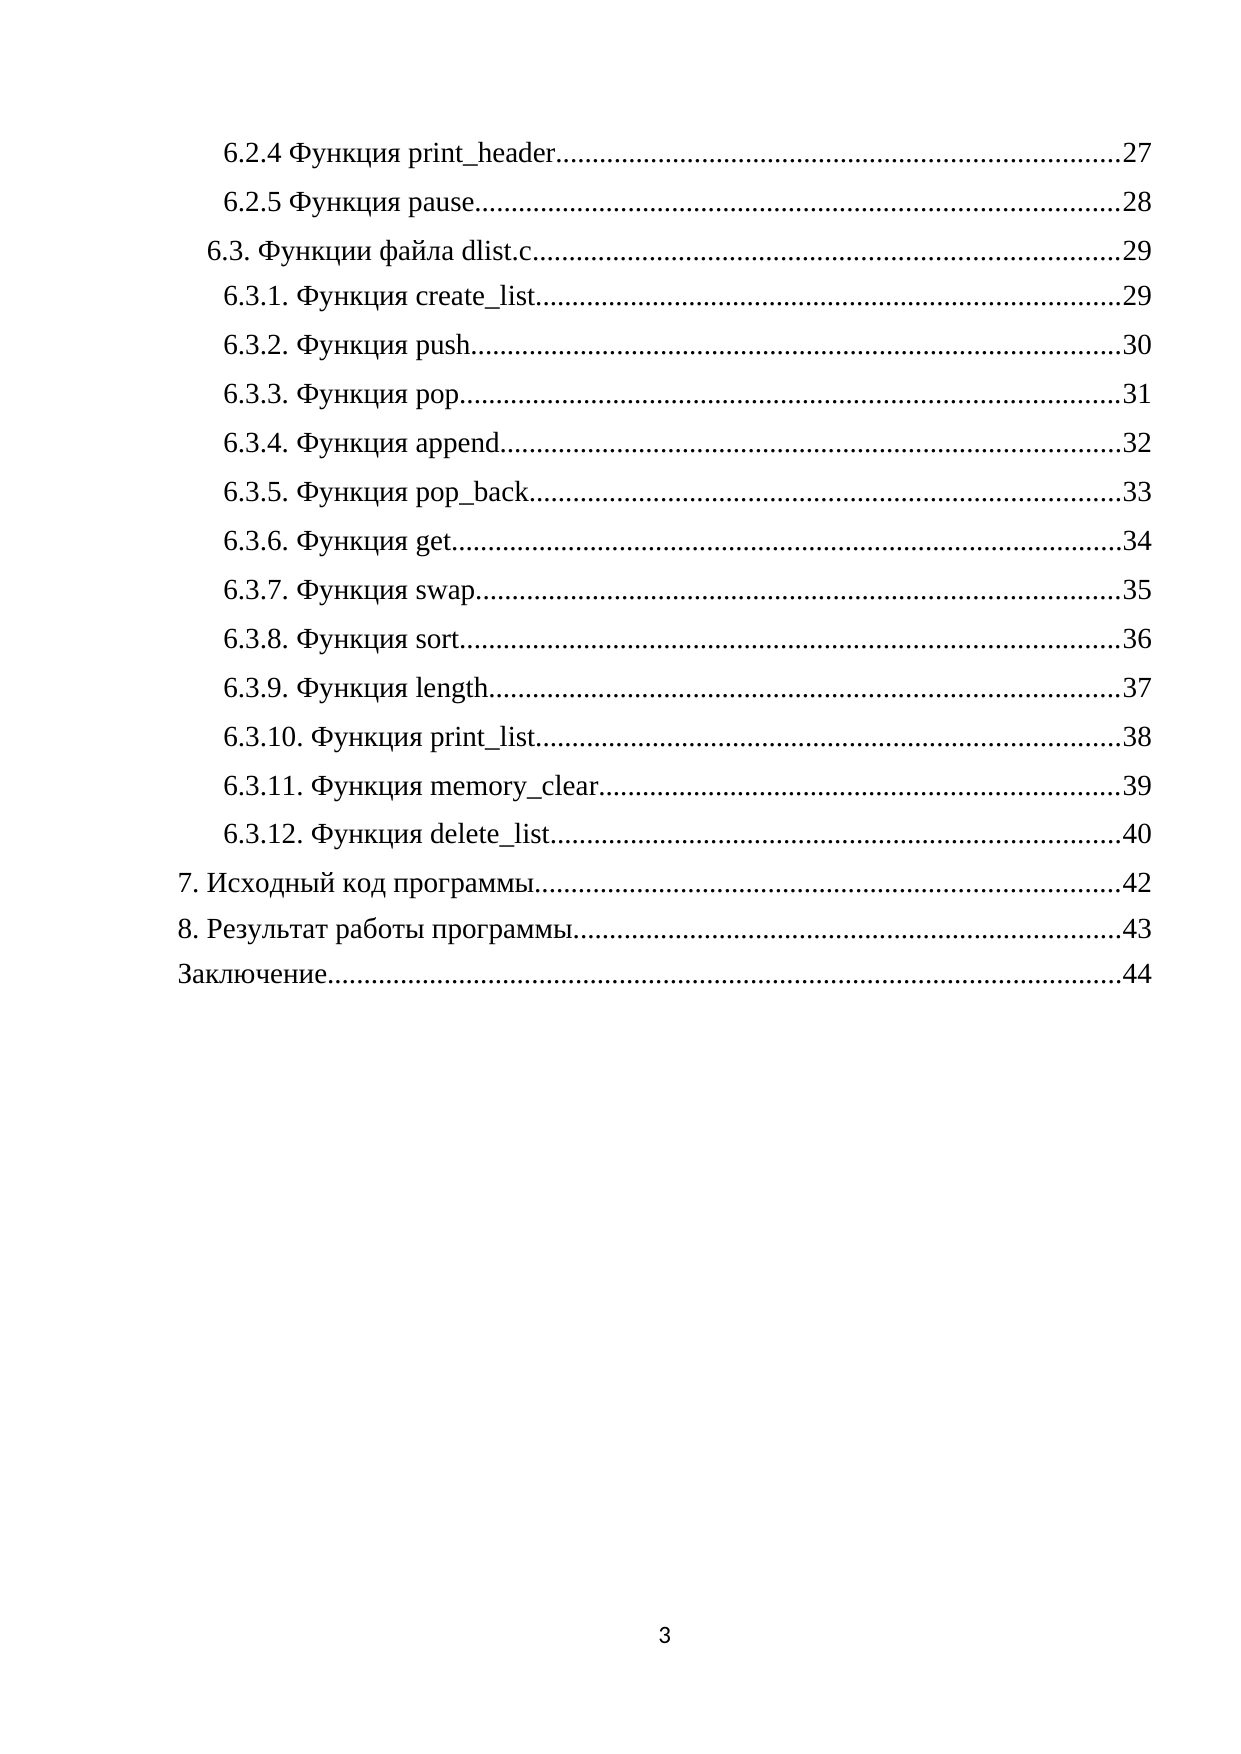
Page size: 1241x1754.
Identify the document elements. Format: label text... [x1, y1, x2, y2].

text 6.3.5. Функция pop_back 33 [223, 474, 1152, 507]
text 6.3.12. Функция delete_list 40 [223, 817, 1152, 850]
text 8. Результат работы программы 43 [177, 911, 1152, 944]
text 6.3.3. Функция pop 31 [223, 376, 1152, 409]
text 6.3.9. Функция length 37 [223, 670, 1152, 703]
text 6.3.7. Функция swap 35 [223, 572, 1152, 605]
text 6.3. Функции файла dlist.c 29 [207, 233, 1152, 266]
text 6.3.2. Функция push 30 [223, 327, 1152, 361]
text Заключение 44 [177, 956, 1152, 990]
text 6.2.5 Функция pause 28 [223, 184, 1152, 217]
text 7. Исходный код программы 42 [177, 866, 1152, 899]
text 6.3.10. Функция print_list 38 [223, 719, 1152, 752]
text 6.3.4. Функция append 32 [223, 425, 1152, 458]
text 6.3.1. Функция create_list 29 [223, 278, 1152, 312]
text 6.3.8. Функция sort 36 [223, 621, 1152, 654]
text 6.2.4 Функция print_header 27 [223, 135, 1152, 168]
text 6.3.11. Функция memory_clear 39 [223, 768, 1152, 801]
text 6.3.6. Функция get 34 [223, 523, 1152, 556]
